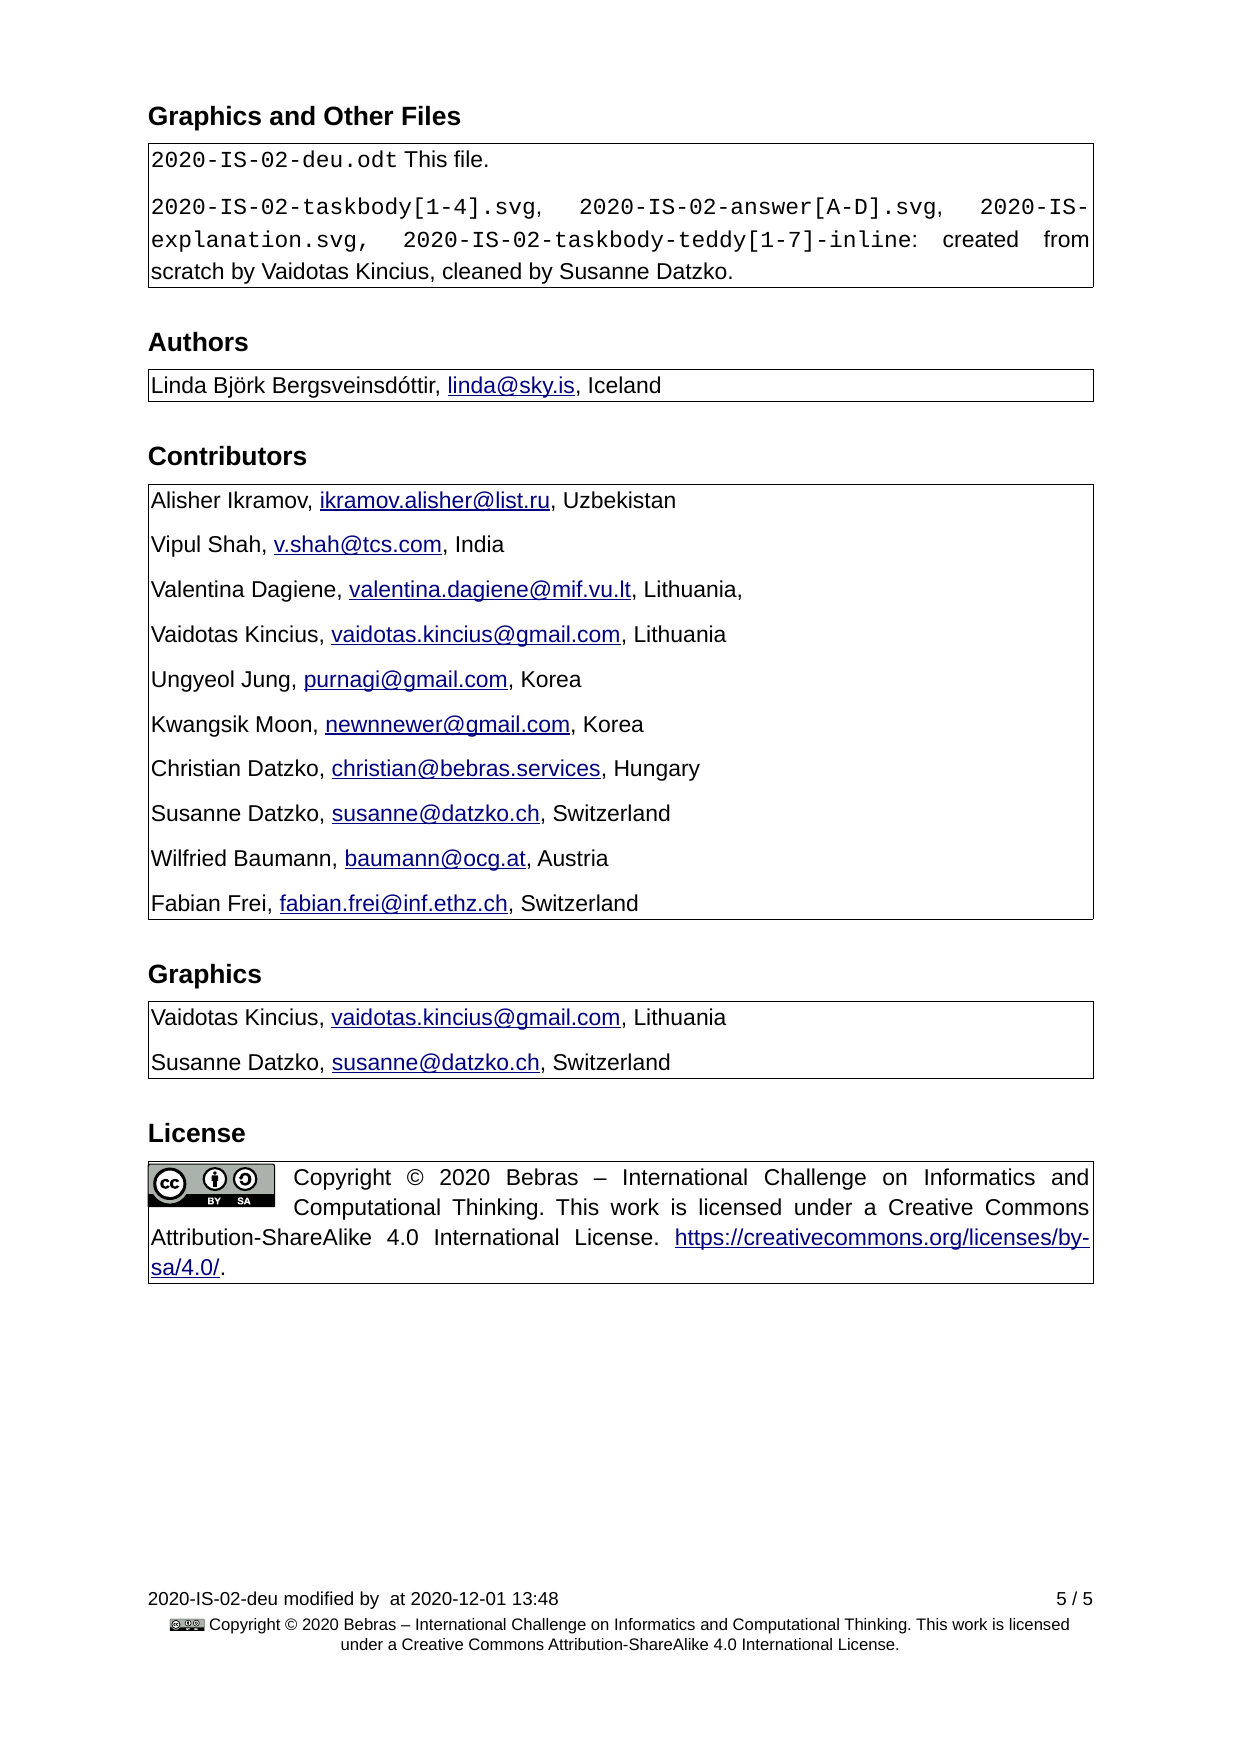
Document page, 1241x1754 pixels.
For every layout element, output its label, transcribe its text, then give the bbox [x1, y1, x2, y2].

text Vaidotas Kincius, vaidotas.kincius@gmail.com, Lithuania [149, 618, 1093, 647]
subtitle Graphics [148, 958, 1093, 989]
subtitle Contributors [148, 441, 1093, 471]
text 2020-IS-02-taskbody[1-4].svg, 2020-IS-02-answer[A-D].svg, 2020-IS-explanation.svg, 2020-IS-02-taskbody-teddy[1-7]-inline: created from scratch by Vaidotas Kincius, cleaned by Susanne Datzko. [149, 190, 1093, 287]
text Vipul Shah, v.shah@tcs.com, India [149, 528, 1093, 558]
subtitle License [148, 1118, 1093, 1148]
text Christian Datzko, christian@bebras.services, Hungary [149, 752, 1093, 782]
text Alisher Ikramov, ikramov.alisher@list.ru, Uzbekistan [149, 485, 1093, 513]
text Linda Björk Bergsveinsdóttir, linda@sky.is, Iceland [149, 370, 1093, 401]
text Ungyeol Jung, purnagi@gmail.com, Korea [149, 663, 1093, 692]
text Vaidotas Kincius, vaidotas.kincius@gmail.com, Lithuania [149, 1002, 1093, 1031]
text 2020-IS-02-deu.odt This file. [149, 144, 1093, 174]
subtitle Authors [148, 326, 1093, 357]
subtitle Graphics and Other Files [148, 100, 1093, 131]
text Fabian Frei, fabian.frei@inf.ethz.ch, Switzerland [149, 887, 1093, 919]
text Valentina Dagiene, valentina.dagiene@mif.vu.lt, Lithuania, [149, 573, 1093, 603]
text Kwangsik Moon, newnnewer@gmail.com, Korea [149, 708, 1093, 737]
text Susanne Datzko, susanne@datzko.ch, Switzerland [149, 797, 1093, 827]
text Susanne Datzko, susanne@datzko.ch, Switzerland [149, 1046, 1093, 1078]
text Copyright © 2020 Bebras – International Challenge on Informatics and Computational Thinking. This work is licensed under a Creative Commons Attribution-ShareAlike 4.0 International License. https://creativecommons.org/licenses/by-sa/4.0/. [149, 1162, 1093, 1283]
text Wilfried Baumann, baumann@ocg.at, Austria [149, 842, 1093, 871]
